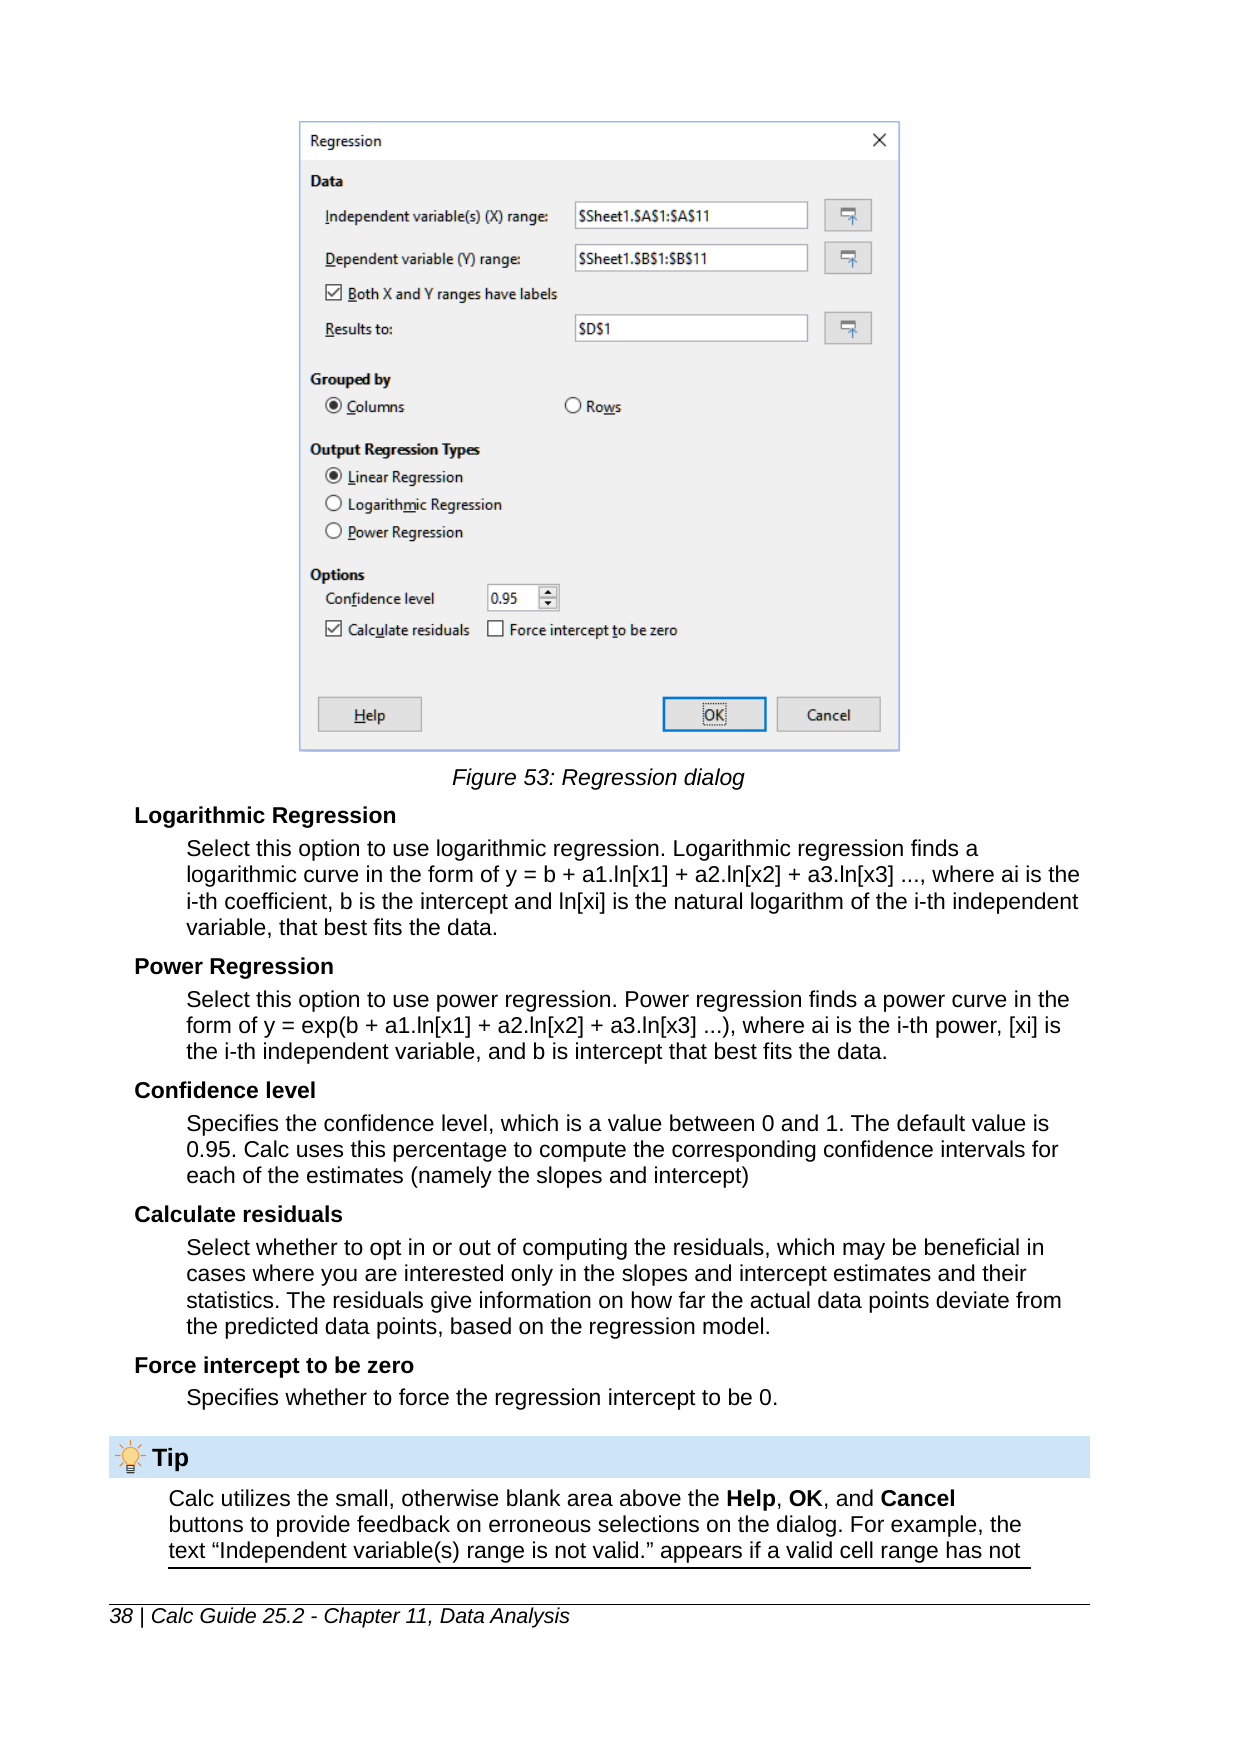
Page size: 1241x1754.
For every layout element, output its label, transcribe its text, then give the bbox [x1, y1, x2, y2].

text Select whether to opt in or out of computing the residuals, which may be beneficial in cases where you are interested only in the slopes and intercept estimates and their statistics. The residuals give information on how far the actual data points deviate from the predicted data points, based on the regression model. [186, 1234, 1090, 1339]
text Logarithmic Regression [134, 802, 1090, 829]
text Specifies whether to force the regression intercept to be 0. [186, 1384, 1090, 1411]
picture [298, 121, 901, 752]
text Power Regression [134, 953, 1090, 979]
subtitle Tip [151, 1436, 1090, 1478]
text Figure 53: Regression dialog [299, 764, 900, 790]
text Calculate residuals [134, 1201, 1090, 1228]
text Calc utilizes the small, otherwise blank area above the Help, OK, and Cancel buttons to provide feedback on erroneous selections on the dialog. For example, the text “Independent variable(s) range is not valid.” appears if a valid cell range has not [168, 1485, 1031, 1567]
text Select this option to use power regression. Power regression finds a power curve in the form of y = exp(b + a1.ln[x1] + a2.ln[x2] + a3.ln[x3] ...), where ai is the i-th power, [xi] is the i-th independent variable, and b is intercept that best fits the data. [186, 986, 1090, 1064]
text Select this option to use logarithmic regression. Logarithmic regression finds a logarithmic curve in the form of y = b + a1.ln[x1] + a2.ln[x2] + a3.ln[x3] ..., where ai is the i-th coefficient, b is the intercept and ln[xi] is the natural logarithm of the i-th independent variable, that best fits the data. [186, 835, 1090, 940]
text Confidence level [134, 1077, 1090, 1103]
text Force intercept to be zero [134, 1352, 1090, 1378]
text Specifies the confidence level, which is a value between 0 and 1. The default value is 0.95. Calc uses this percentage to compute the corresponding confidence intervals for each of the estimates (namely the slopes and intercept) [186, 1110, 1090, 1189]
